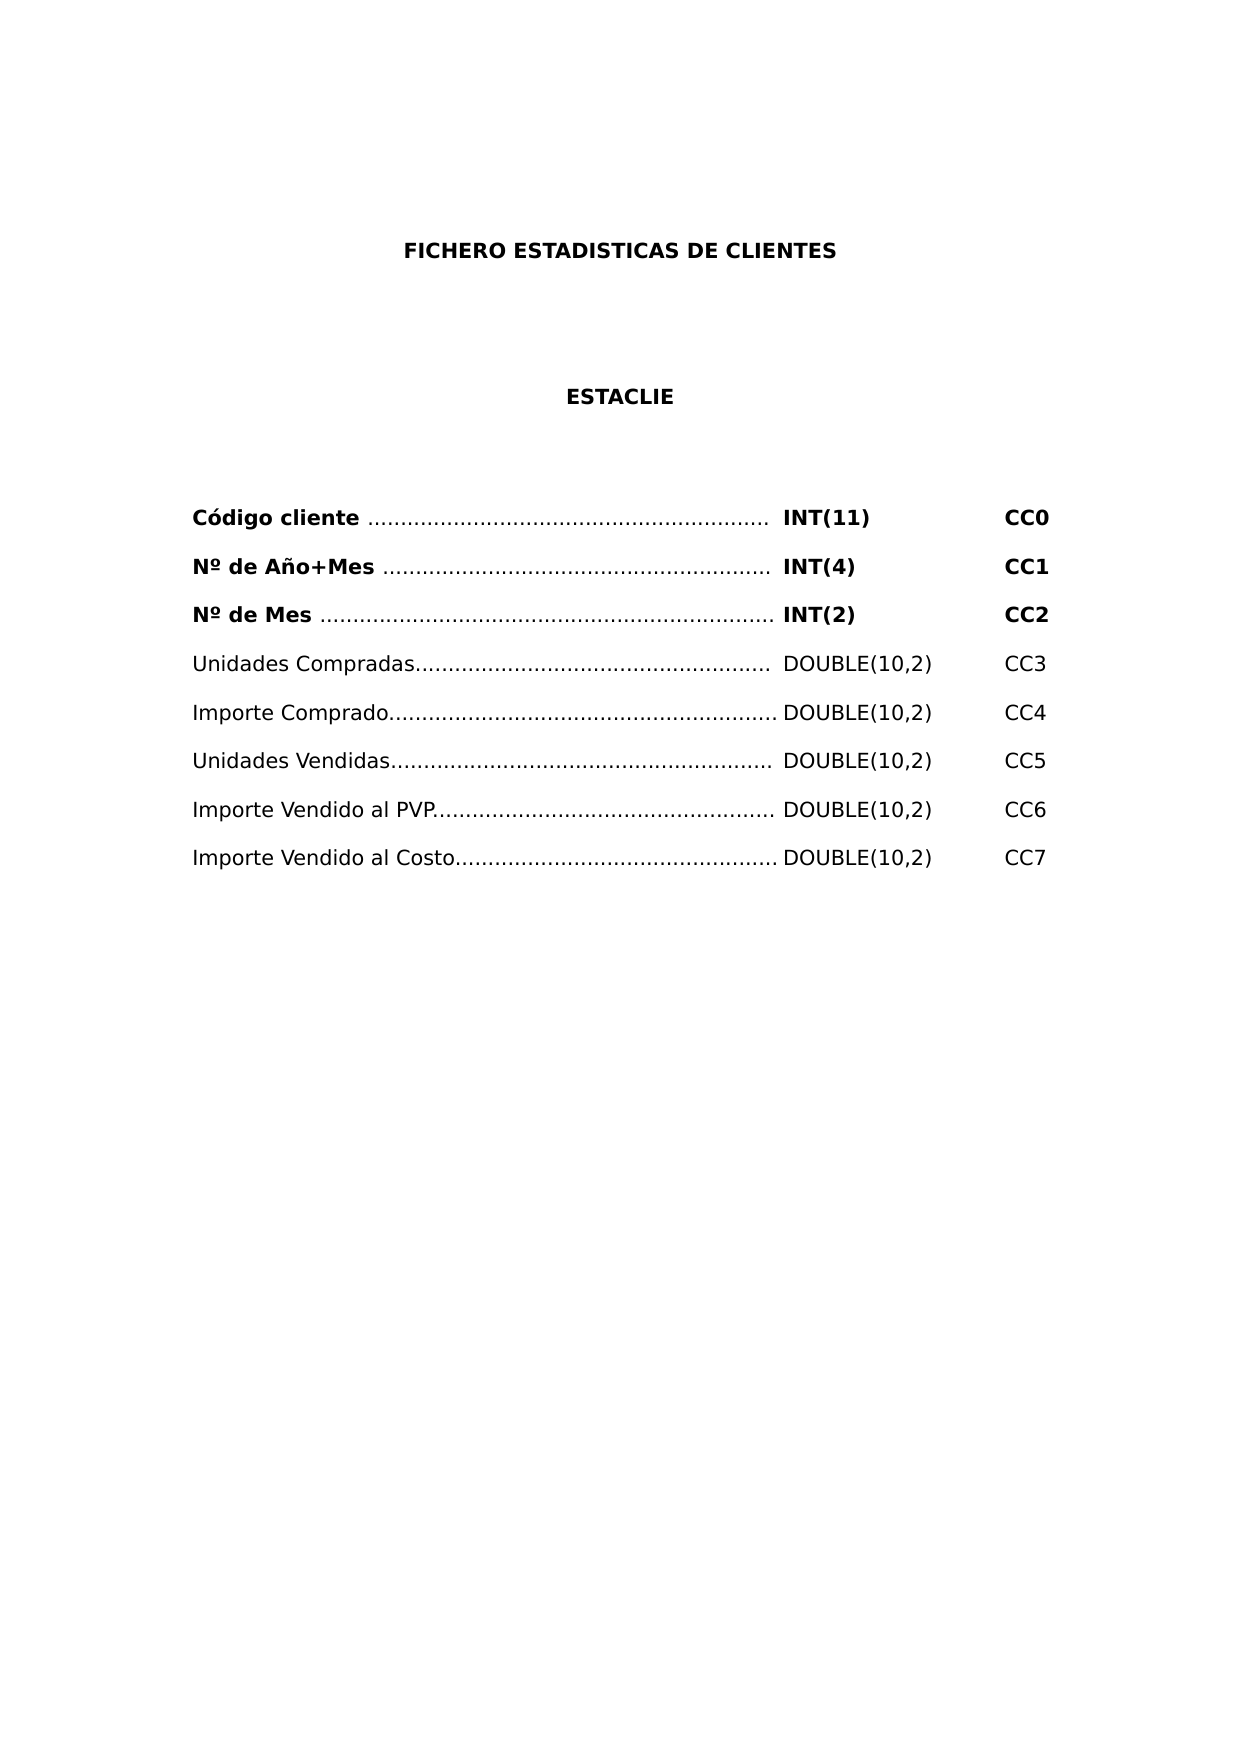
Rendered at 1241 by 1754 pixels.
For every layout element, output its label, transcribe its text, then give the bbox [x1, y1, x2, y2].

text ESTACLIE [118, 385, 1122, 409]
text Unidades Compradas...................................................... DOUBLE(10,2) CC3 [118, 652, 1122, 676]
text FICHERO ESTADISTICAS DE CLIENTES [118, 239, 1122, 264]
text Nº de Año+Mes ........................................................... INT(4) CC1 [118, 555, 1122, 579]
text Unidades Vendidas.......................................................... DOUBLE(10,2) CC5 [118, 749, 1122, 773]
text Código cliente ............................................................. INT(11) CC0 [118, 506, 1122, 531]
text Nº de Mes ..................................................................... INT(2) CC2 [118, 603, 1122, 628]
text Importe Vendido al PVP.................................................... DOUBLE(10,2) CC6 [118, 798, 1122, 822]
text Importe Vendido al Costo................................................. DOUBLE(10,2) CC7 [118, 846, 1122, 871]
text Importe Comprado........................................................... DOUBLE(10,2) CC4 [118, 701, 1122, 725]
